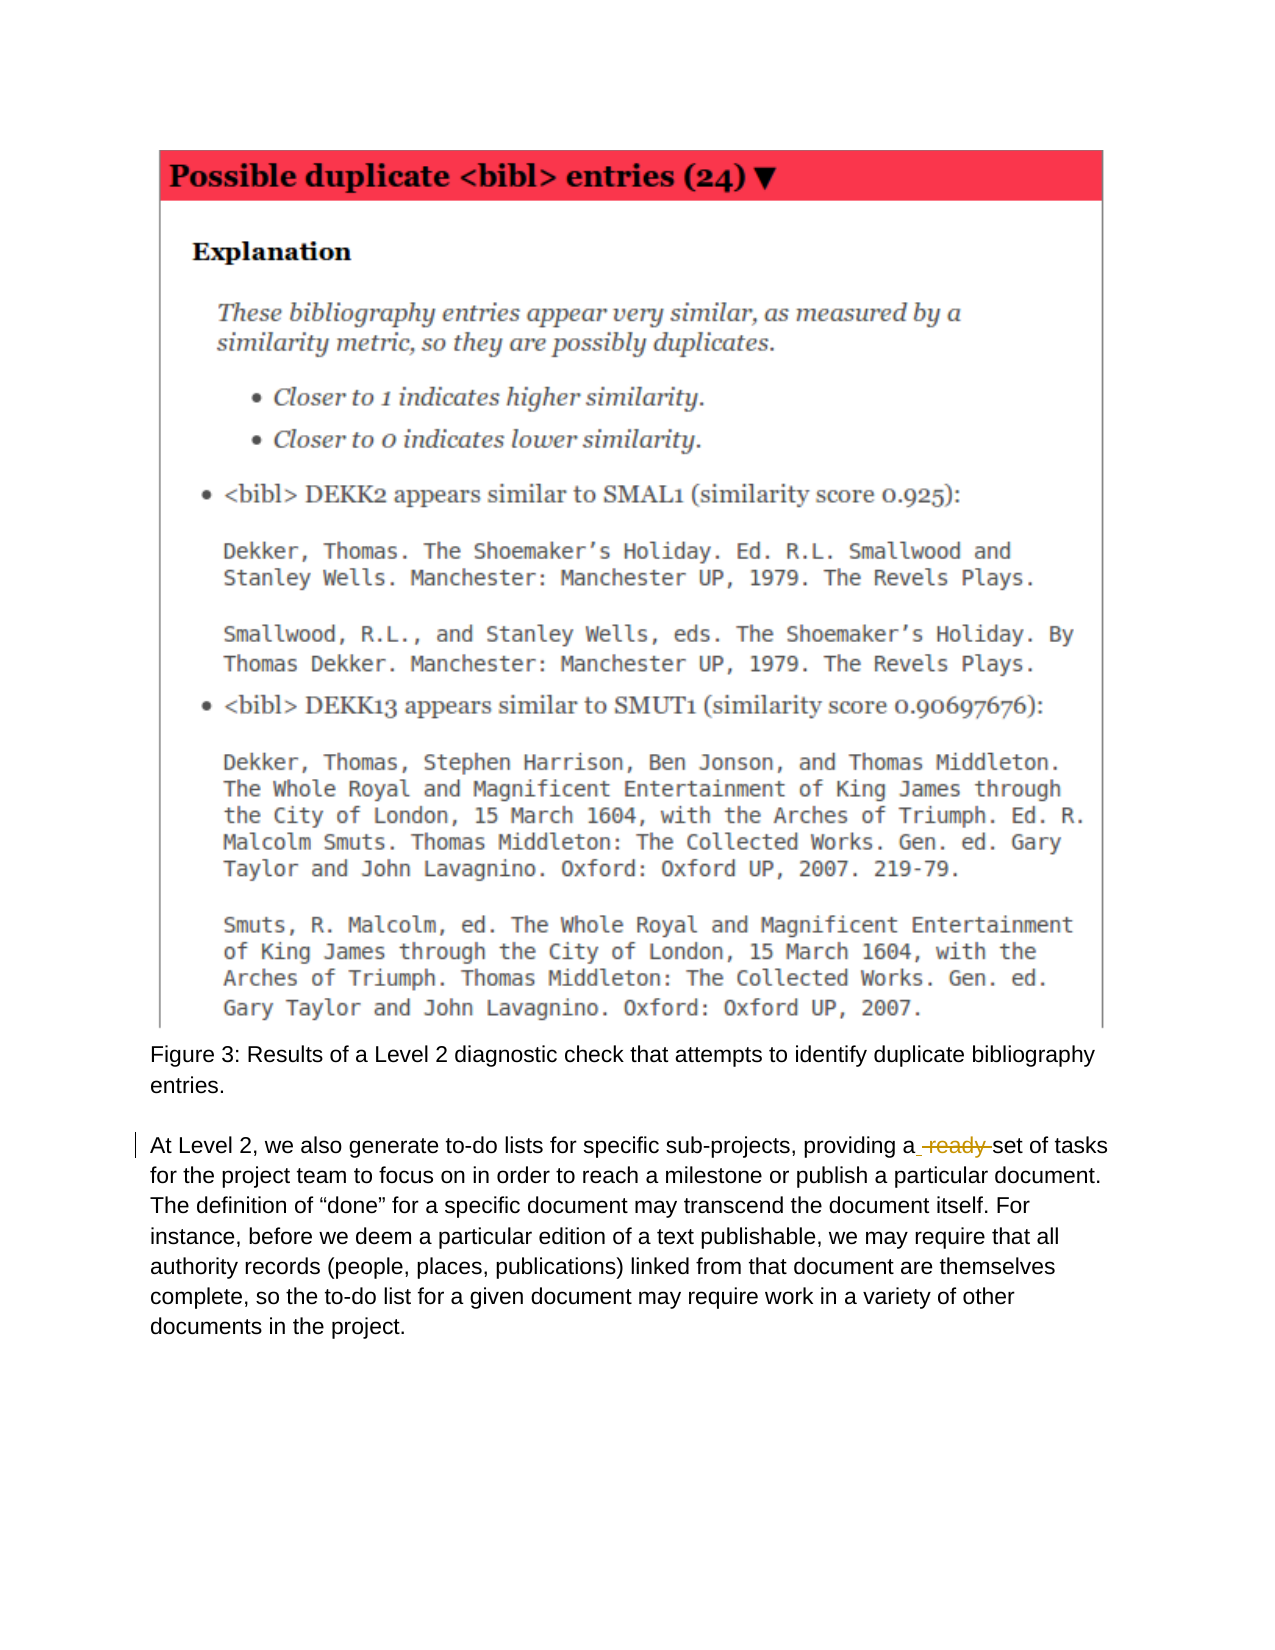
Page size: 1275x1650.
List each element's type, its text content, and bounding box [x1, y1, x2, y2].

picture [150, 150, 1113, 1038]
text Figure 3: Results of a Level 2 diagnostic check that attempts to identify duplicate bibliography entries. [150, 1041, 1125, 1098]
text At Level 2, we also generate to-do lists for specific sub-projects, providing a set of tasks for the project team to focus on in order to reach a milestone or publish a particular document. The definition of “done” for a specific document may transcend the document itself. For instance, before we deem a particular edition of a text publishable, we may require that all authority records (people, places, publications) linked from that document are themselves complete, so the to-do list for a given document may require work in a variety of other documents in the project. [150, 1132, 1125, 1339]
